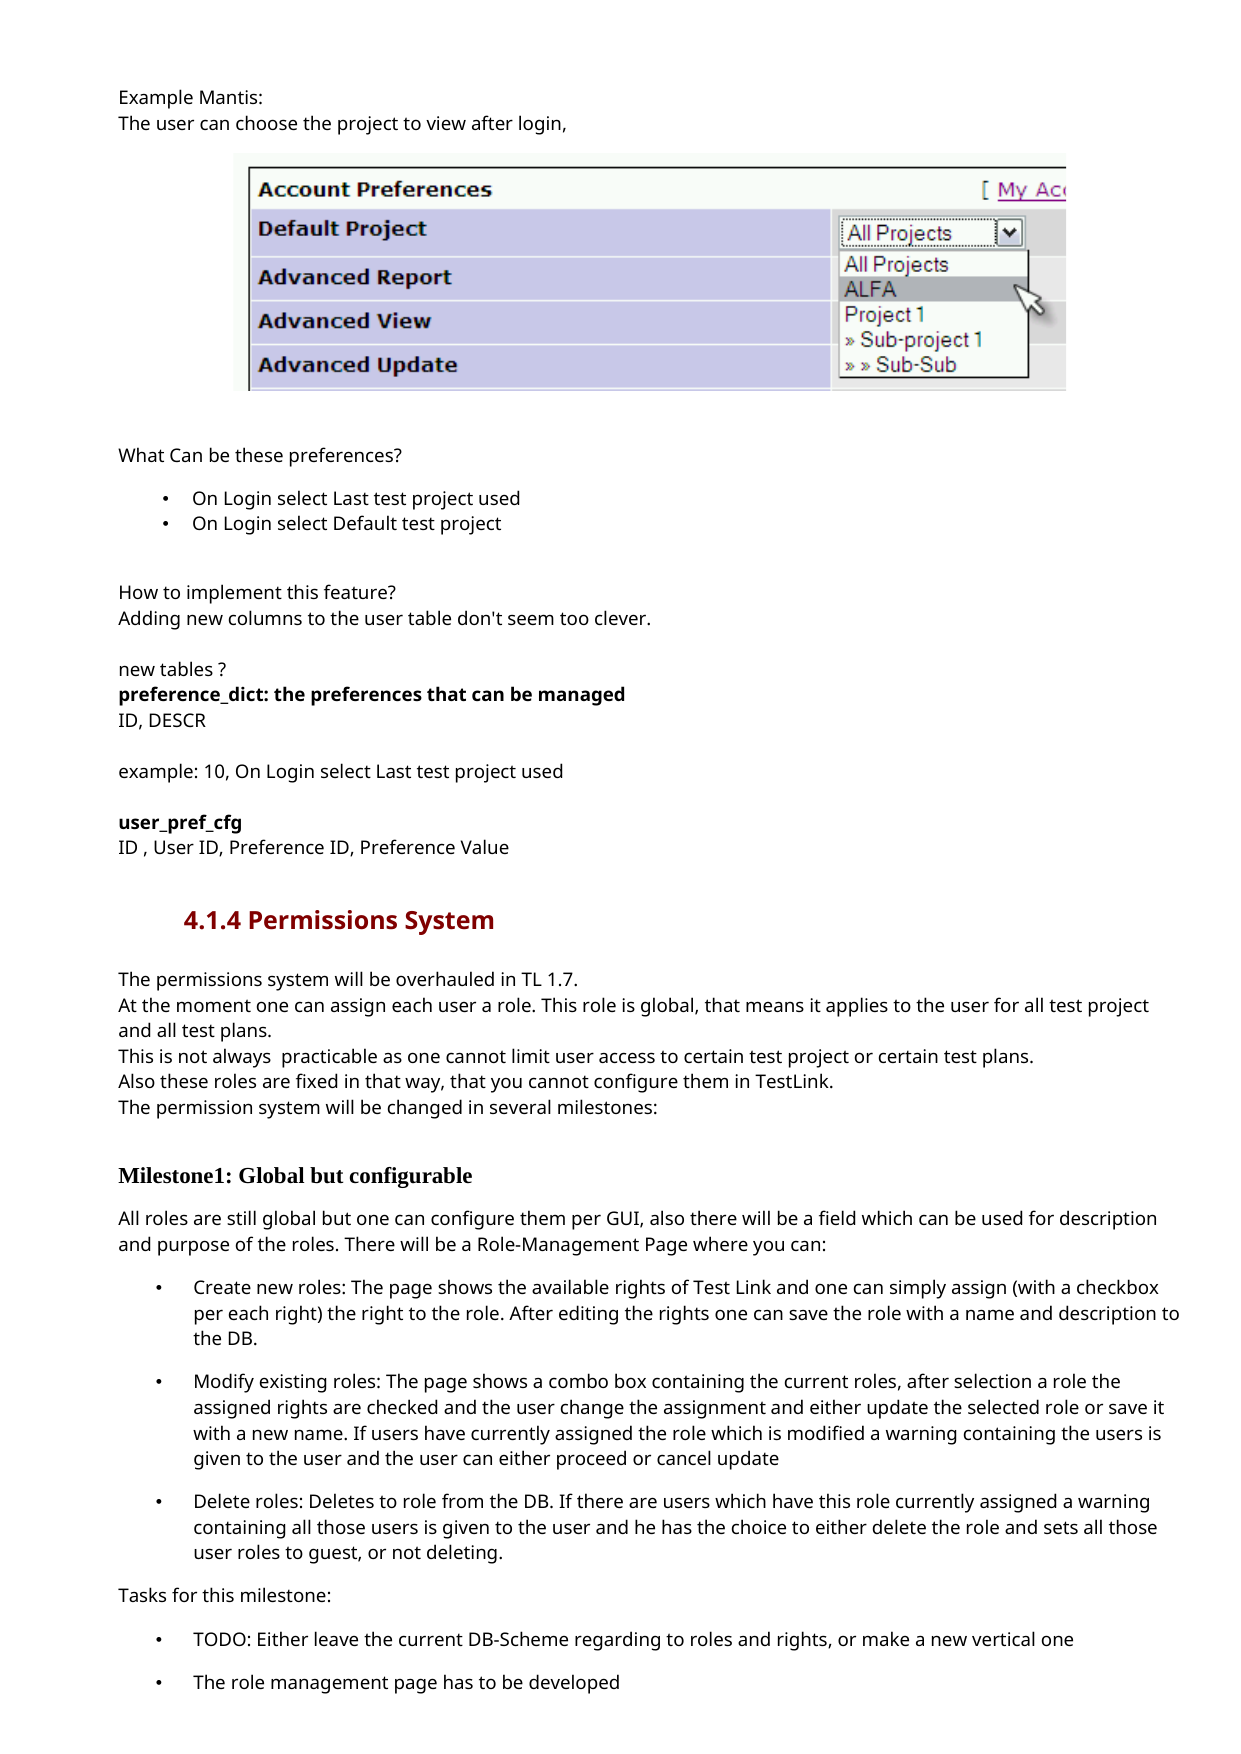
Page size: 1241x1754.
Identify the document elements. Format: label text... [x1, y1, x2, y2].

list The role management page has to be developed [156, 1669, 1181, 1695]
text Milestone1: Global but configurable [118, 1163, 1181, 1188]
text This is not always practicable as one cannot limit user access to certain test project or certain test plans. [118, 1043, 1181, 1068]
text At the moment one can assign each user a role. This role is global, that means it applies to the user for all test project and all test plans. [118, 992, 1181, 1043]
text Example Mantis: The user can choose the project to view after login, [118, 59, 1181, 136]
list TODO: Either leave the current DB-Scheme regarding to roles and rights, or make a new vertical one [156, 1626, 1181, 1652]
picture [233, 153, 1067, 391]
text What Can be these preferences? [118, 416, 1181, 467]
text The permission system will be changed in several milestones: [118, 1094, 1181, 1119]
subtitle Permissions System [177, 903, 1181, 937]
text All roles are still global but one can configure them per GUI, also there will be a field which can be used for description and purpose of the roles. There will be a Role-Management Page where you can: [118, 1206, 1181, 1257]
list On Login select Last test project used [162, 485, 1181, 511]
text How to implement this feature? Adding new columns to the user table don't seem too clever. new tables ? preference_dict: the preferences that can be managed ID, DESCR example: 10, On Login select Last test project used user_pref_cfg ID , User ID, Preference ID, Preference Value [118, 554, 1181, 860]
list On Login select Default test project [162, 511, 1181, 536]
text Also these roles are fixed in that way, that you cannot configure them in TestLink. [118, 1068, 1181, 1094]
list Delete roles: Deletes to role from the DB. If there are users which have this role currently assigned a warning containing all those users is given to the user and he has the choice to either delete the role and sets all those user roles to guest, or not deleting. [156, 1488, 1181, 1565]
list Modify existing roles: The page shows a combo box containing the current roles, after selection a role the assigned rights are checked and the user change the assignment and either update the selected role or save it with a new name. If users have currently assigned the role which is modified a warning containing the users is given to the user and the user can either proceed or cancel update [156, 1369, 1181, 1471]
list Create new roles: The page shows the available rights of Test Link and one can simply assign (with a checkbox per each right) the right to the role. After editing the rights one can save the role with a name and description to the DB. [156, 1274, 1181, 1351]
text The permissions system will be overhauled in TL 1.7. [118, 966, 1181, 992]
text Tasks for this milestone: [118, 1583, 1181, 1608]
